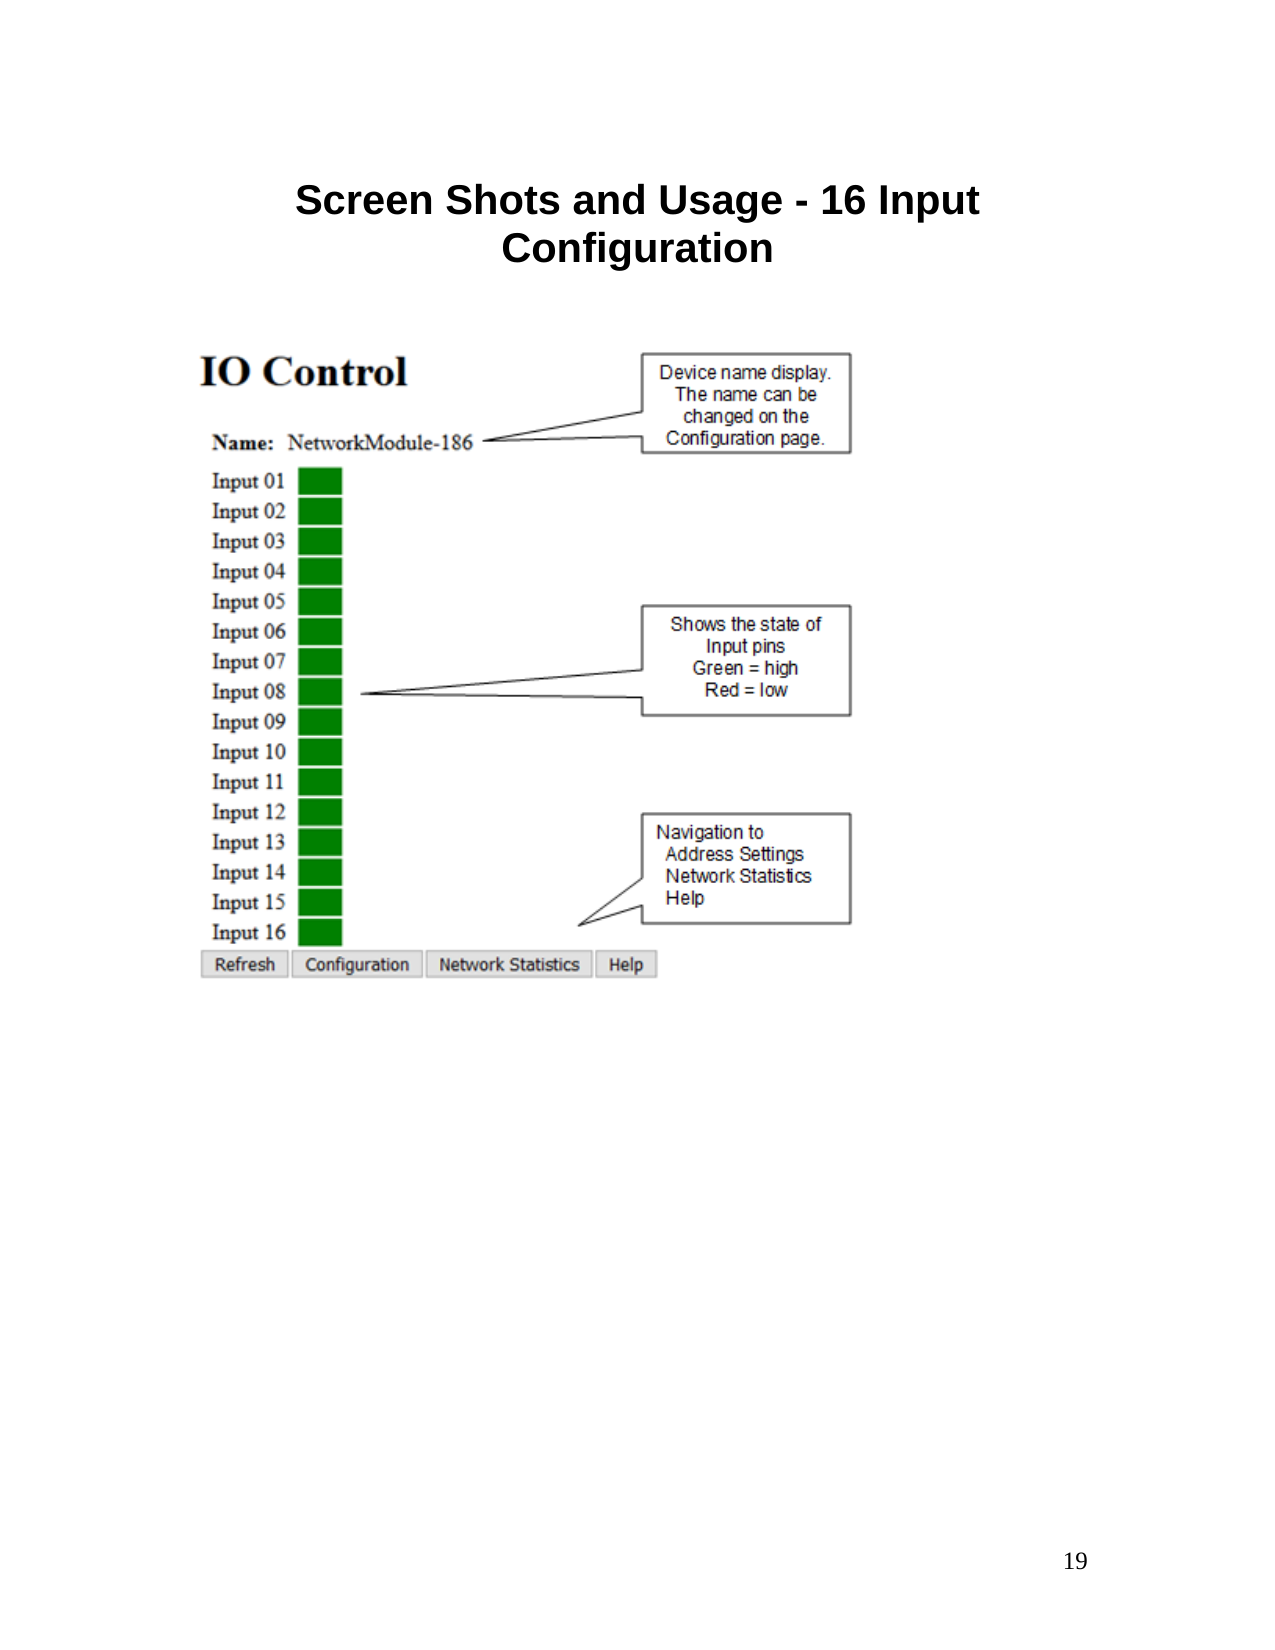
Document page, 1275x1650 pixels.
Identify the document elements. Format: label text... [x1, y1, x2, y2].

picture [187, 334, 871, 1005]
subtitle Screen Shots and Usage - 16 Input Configuration [187, 175, 1087, 271]
